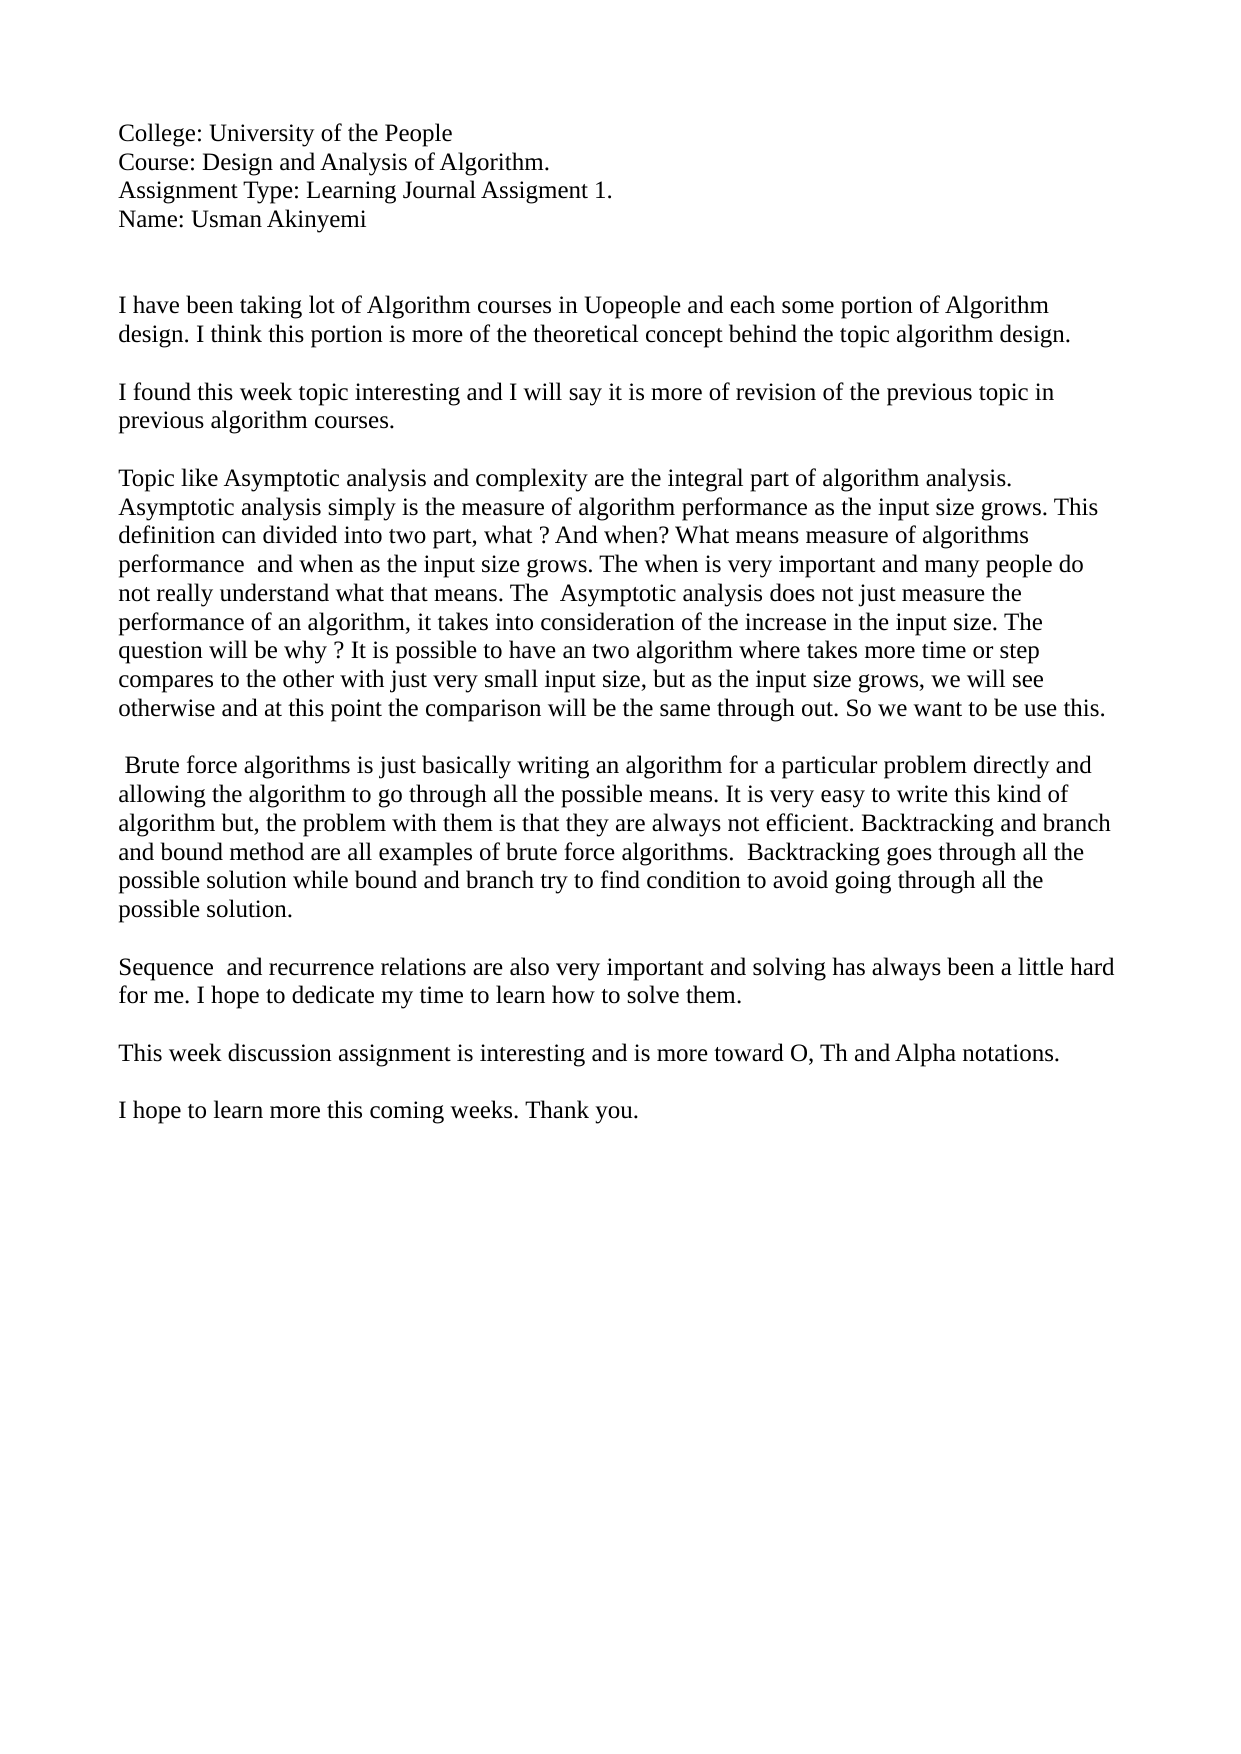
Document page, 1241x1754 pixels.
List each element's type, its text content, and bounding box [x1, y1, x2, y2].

text This week discussion assignment is interesting and is more toward O, Th and Alpha notations. [118, 1038, 1122, 1067]
text College: University of the People [118, 118, 1122, 147]
text Assignment Type: Learning Journal Assigment 1. [118, 176, 1122, 204]
text Name: Usman Akinyemi [118, 204, 1122, 233]
text I have been taking lot of Algorithm courses in Uopeople and each some portion of Algorithm design. I think this portion is more of the theoretical concept behind the topic algorithm design. [118, 291, 1122, 348]
text Course: Design and Analysis of Algorithm. [118, 147, 1122, 176]
text Asymptotic analysis simply is the measure of algorithm performance as the input size grows. This definition can divided into two part, what ? And when? What means measure of algorithms performance and when as the input size grows. The when is very important and many people do not really understand what that means. The Asymptotic analysis does not just measure the performance of an algorithm, it takes into consideration of the increase in the input size. The question will be why ? It is possible to have an two algorithm where takes more time or step compares to the other with just very small input size, but as the input size grows, we will see otherwise and at this point the comparison will be the same through out. So we want to be use this. [118, 492, 1122, 722]
text Brute force algorithms is just basically writing an algorithm for a particular problem directly and allowing the algorithm to go through all the possible means. It is very easy to write this kind of algorithm but, the problem with them is that they are always not efficient. Backtracking and branch and bound method are all examples of brute force algorithms. Backtracking goes through all the possible solution while bound and branch try to find condition to avoid going through all the possible solution. [118, 751, 1122, 923]
text I found this week topic interesting and I will say it is more of revision of the previous topic in previous algorithm courses. [118, 377, 1122, 434]
text Sequence and recurrence relations are also very important and solving has always been a little hard for me. I hope to dedicate my time to learn how to solve them. [118, 952, 1122, 1009]
text Topic like Asymptotic analysis and complexity are the integral part of algorithm analysis. [118, 463, 1122, 492]
text I hope to learn more this coming weeks. Thank you. [118, 1096, 1122, 1124]
